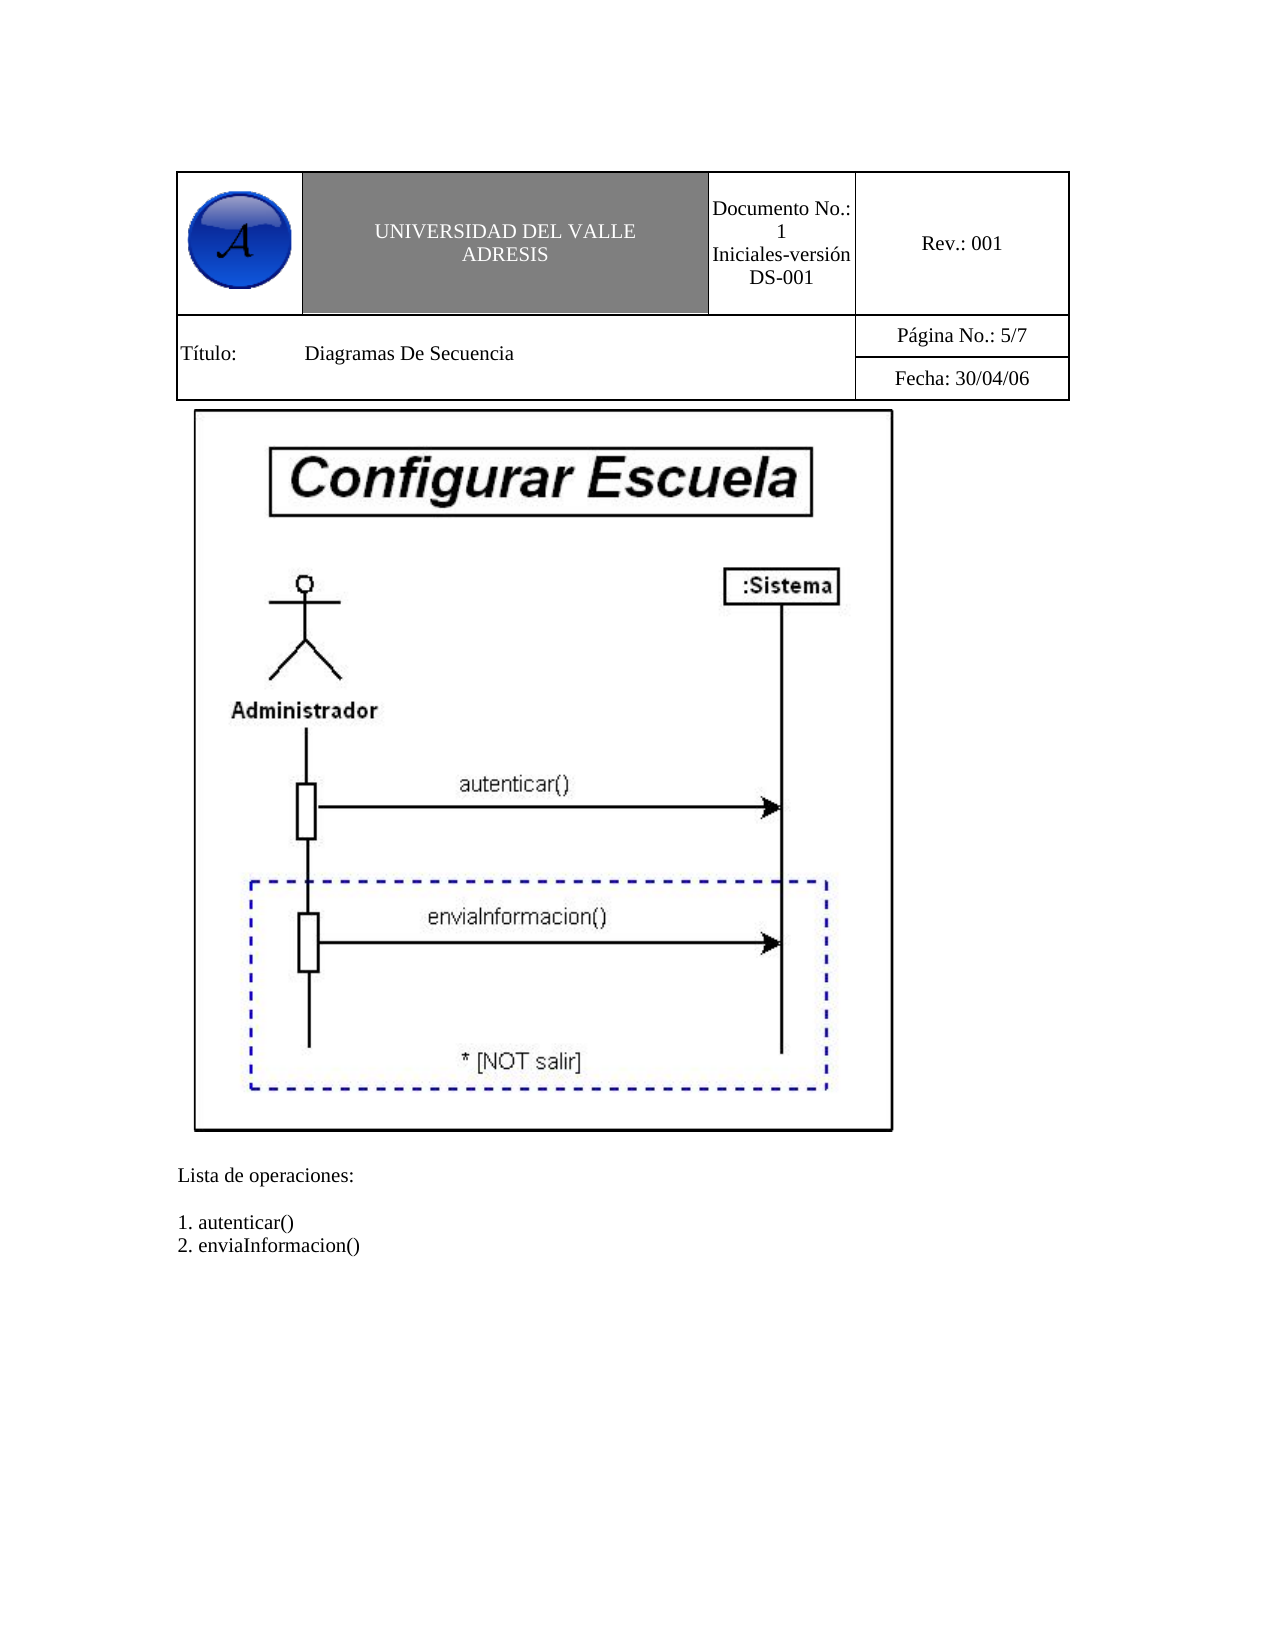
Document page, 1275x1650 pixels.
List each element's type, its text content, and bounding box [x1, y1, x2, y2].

table_header Rev.: 001 [856, 173, 1068, 313]
table_header Documento No.: 1 Iniciales-versión DS-001 [709, 173, 855, 313]
table_cell Fecha: 30/04/06 [856, 358, 1068, 398]
text 1. autenticar() [177, 1211, 1098, 1234]
table_cell Título: Diagramas De Secuencia [178, 316, 855, 398]
table_header Página No.: 5/7 [856, 316, 1068, 356]
picture [187, 190, 292, 289]
picture [193, 409, 894, 1132]
text Lista de operaciones: [177, 1164, 1098, 1187]
table_header [178, 173, 302, 313]
table_header UNIVERSIDAD DEL VALLE ADRESIS [303, 173, 708, 313]
text 2. enviaInformacion() [177, 1234, 1098, 1257]
